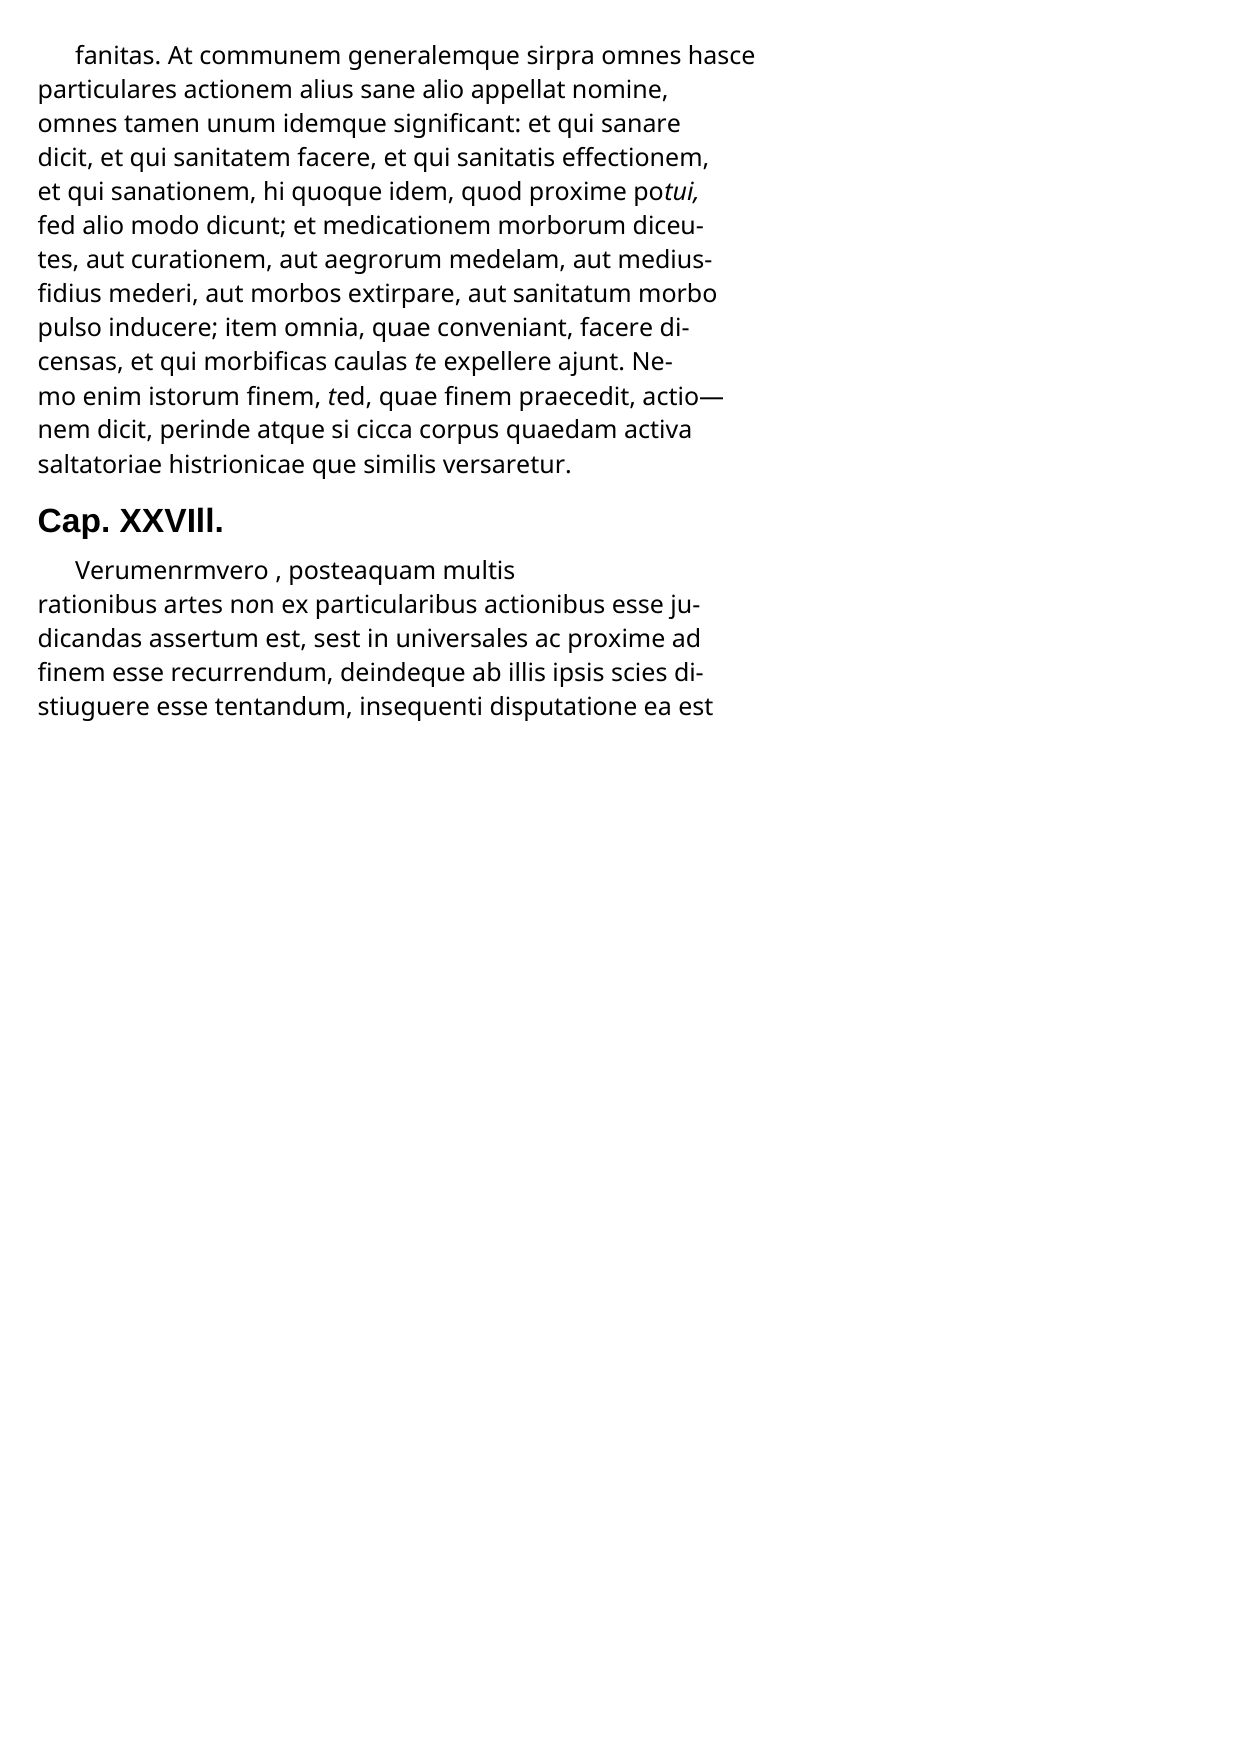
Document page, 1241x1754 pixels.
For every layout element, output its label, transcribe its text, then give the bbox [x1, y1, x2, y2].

text Verumenrmvero , posteaquam multis rationibus artes non ex particularibus actionibus esse ju- dicandas assertum est, sest in universales ac proxime ad finem esse recurrendum, deindeque ab illis ipsis scies di- stiuguere esse tentandum, insequenti disputatione ea est [37, 552, 1203, 723]
subtitle Cap. XXVIll. [37, 501, 1203, 540]
text fanitas. At communem generalemque sirpra omnes hasce particulares actionem alius sane alio appellat nomine, omnes tamen unum idemque significant: et qui sanare dicit, et qui sanitatem facere, et qui sanitatis effectionem, et qui sanationem, hi quoque idem, quod proxime potui, fed alio modo dicunt; et medicationem morborum diceu- tes, aut curationem, aut aegrorum medelam, aut medius- fidius mederi, aut morbos extirpare, aut sanitatum morbo pulso inducere; item omnia, quae conveniant, facere di- censas, et qui morbificas caulas te expellere ajunt. Ne- mo enim istorum finem, ted, quae finem praecedit, actio— nem dicit, perinde atque si cicca corpus quaedam activa saltatoriae histrionicae que similis versaretur. [37, 37, 1203, 480]
